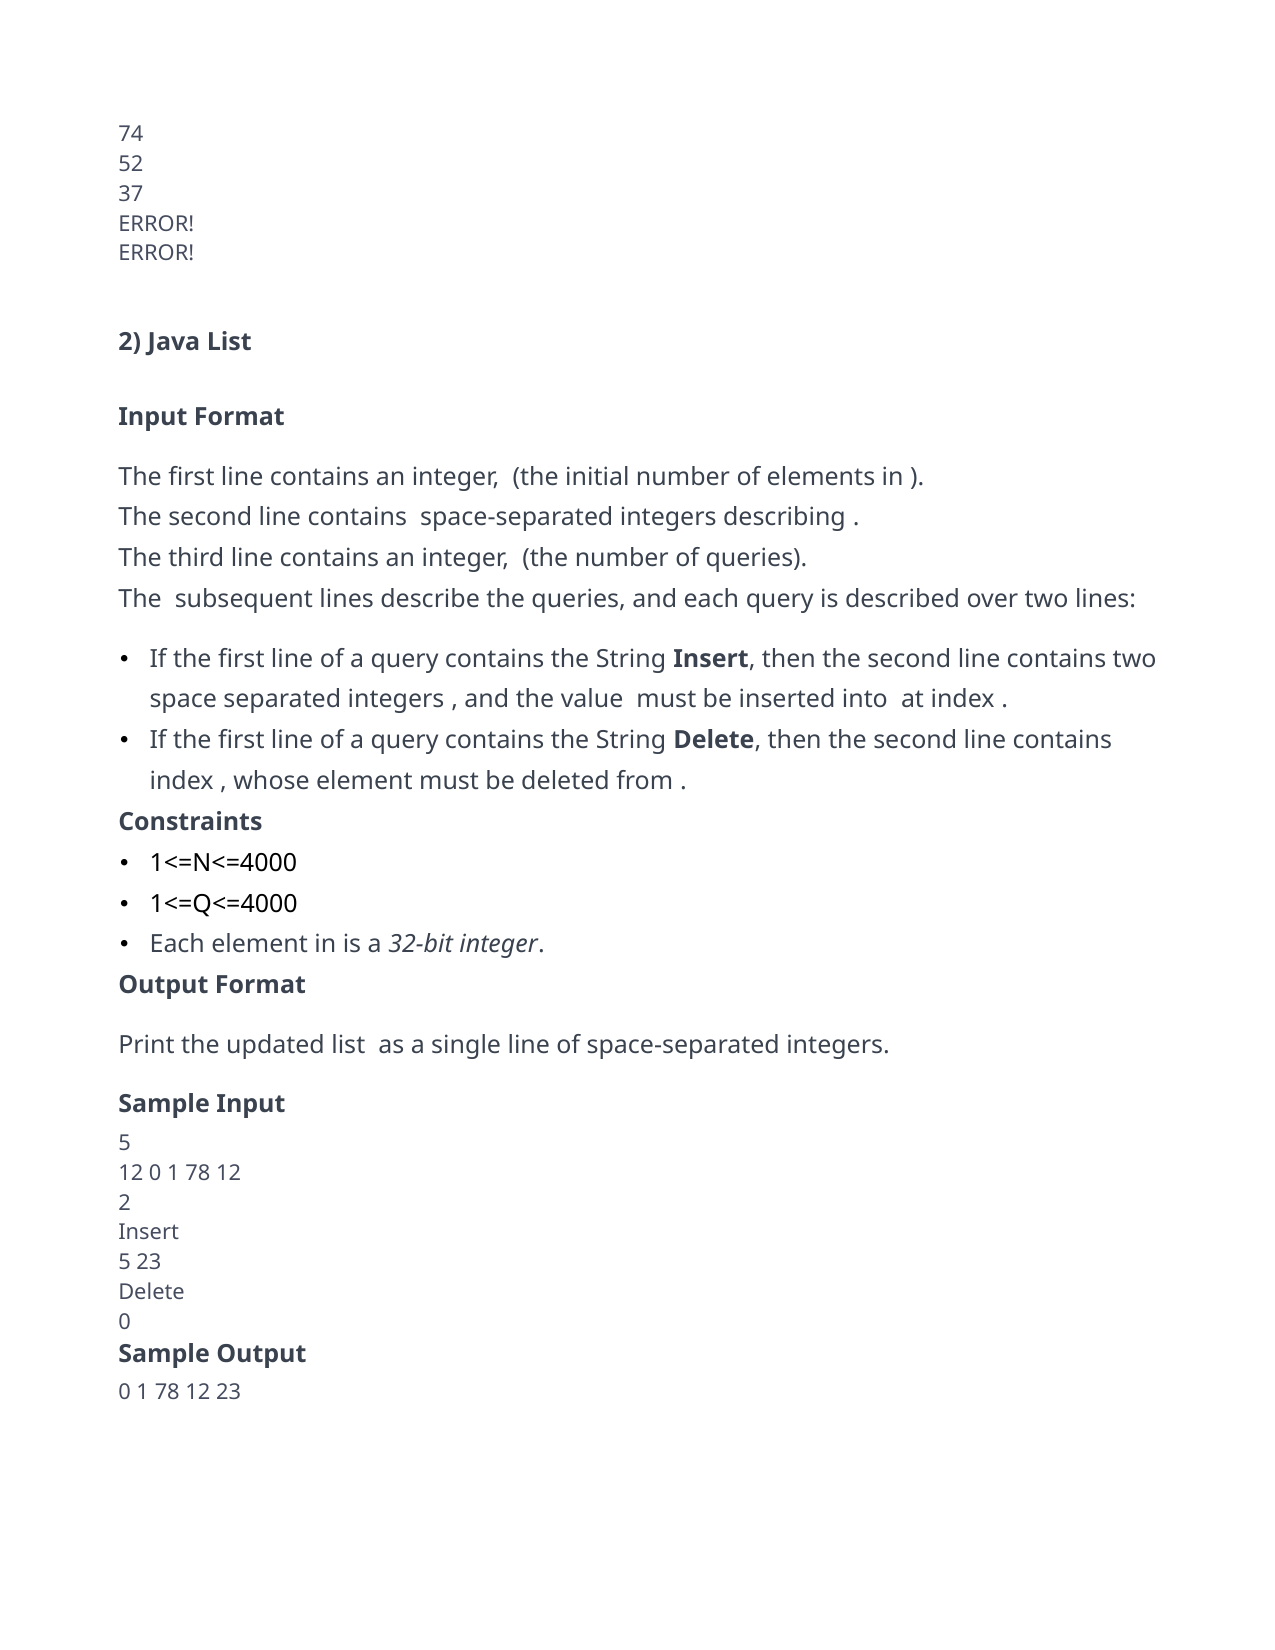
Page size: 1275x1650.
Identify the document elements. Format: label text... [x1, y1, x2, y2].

text Print the updated list as a single line of space-separated integers. [118, 1027, 1157, 1061]
list Each element in is a 32-bit integer. [120, 926, 1157, 960]
text 74 [118, 118, 1157, 148]
text 12 0 1 78 12 [118, 1157, 1157, 1187]
text Sample Input [118, 1086, 1157, 1120]
list If the first line of a query contains the String Insert, then the second line contains two space separated integers , and the value must be inserted into at index . [120, 640, 1157, 715]
text 0 [118, 1306, 1157, 1336]
text 5 23 [118, 1246, 1157, 1276]
text 0 1 78 12 23 [118, 1376, 1157, 1406]
text 2) Java List [118, 323, 1157, 357]
list 1<=Q<=4000 [120, 885, 1157, 919]
text ERROR! [118, 207, 1157, 237]
list 1<=N<=4000 [120, 844, 1157, 878]
text Output Format [118, 967, 1157, 1001]
text 2 [118, 1187, 1157, 1216]
text ERROR! [118, 237, 1157, 267]
text 37 [118, 178, 1157, 207]
list If the first line of a query contains the String Delete, then the second line contains index , whose element must be deleted from . [120, 722, 1157, 797]
text Delete [118, 1276, 1157, 1306]
text 52 [118, 148, 1157, 178]
text Sample Output [118, 1336, 1157, 1369]
text 5 [118, 1127, 1157, 1157]
text The first line contains an integer, (the initial number of elements in ). The second line contains space-separated integers describing . The third line contains an integer, (the number of queries). The subsequent lines describe the queries, and each query is described over two lines: [118, 458, 1157, 615]
text Input Format [118, 399, 1157, 433]
text Insert [118, 1216, 1157, 1246]
text Constraints [118, 804, 1157, 838]
